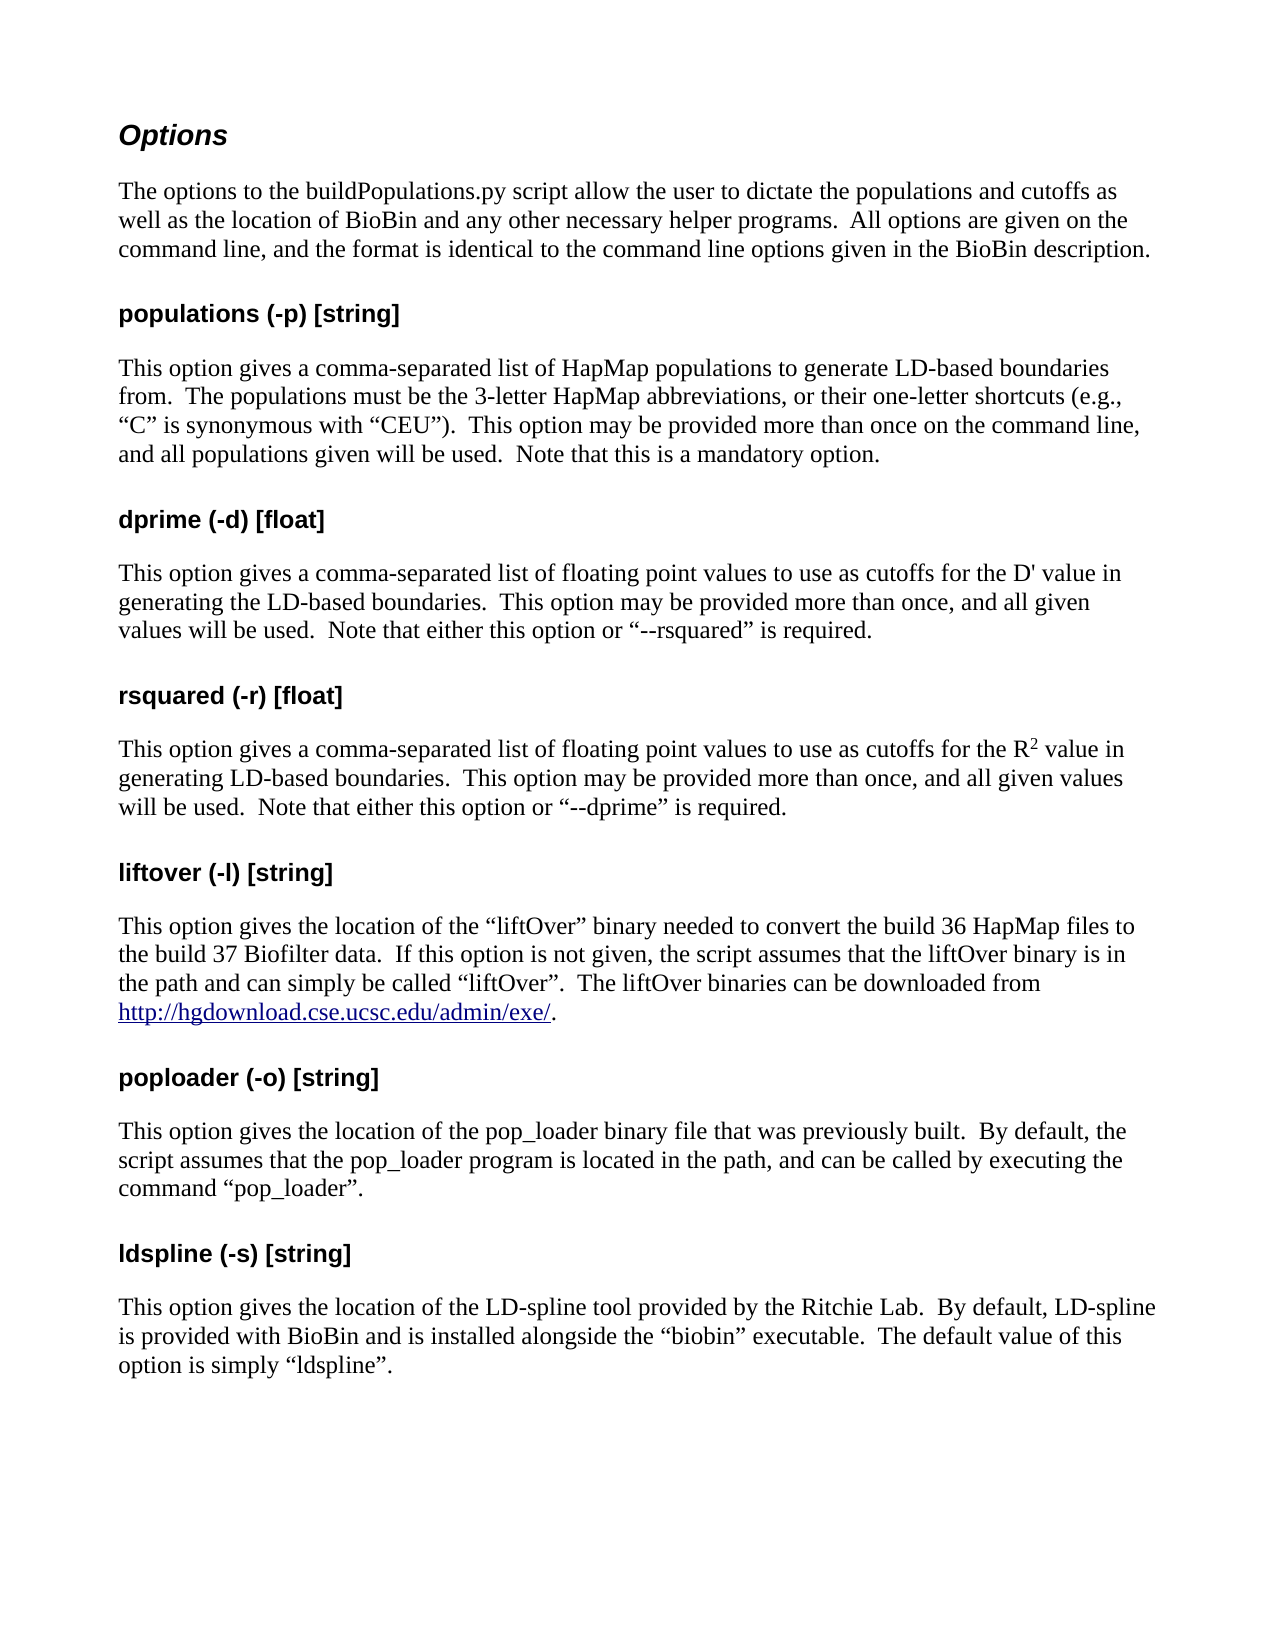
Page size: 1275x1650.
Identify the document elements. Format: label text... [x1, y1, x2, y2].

subtitle liftover (-l) [string] [118, 857, 1157, 886]
subtitle ldspline (-s) [string] [118, 1239, 1157, 1268]
subtitle poploader (-o) [string] [118, 1063, 1157, 1091]
text This option gives the location of the pop_loader binary file that was previously built. By default, the script assumes that the pop_loader program is located in the path, and can be called by executing the command “pop_loader”. [118, 1116, 1157, 1202]
subtitle populations (-p) [string] [118, 299, 1157, 328]
text The options to the buildPopulations.py script allow the user to dictate the populations and cutoffs as well as the location of BioBin and any other necessary helper programs. All options are given on the command line, and the format is identical to the command line options given in the BioBin description. [118, 176, 1157, 262]
text This option gives a comma-separated list of HapMap populations to generate LD-based boundaries from. The populations must be the 3-letter HapMap abbreviations, or their one-letter shortcuts (e.g., “C” is synonymous with “CEU”). This option may be provided more than once on the command line, and all populations given will be used. Note that this is a mandatory option. [118, 353, 1157, 468]
text This option gives a comma-separated list of floating point values to use as cutoffs for the D' value in generating the LD-based boundaries. This option may be provided more than once, and all given values will be used. Note that either this option or “--rsquared” is required. [118, 558, 1157, 644]
text This option gives the location of the “liftOver” binary needed to convert the build 36 HapMap files to the build 37 Biofilter data. If this option is not given, the script assumes that the liftOver binary is in the path and can simply be called “liftOver”. The liftOver binaries can be downloaded from http://hgdownload.cse.ucsc.edu/admin/exe/. [118, 911, 1157, 1026]
subtitle dprime (-d) [float] [118, 504, 1157, 533]
subtitle rsquared (-r) [float] [118, 681, 1157, 710]
text This option gives a comma-separated list of floating point values to use as cutoffs for the R2 value in generating LD-based boundaries. This option may be provided more than once, and all given values will be used. Note that either this option or “--dprime” is required. [118, 734, 1157, 821]
subtitle Options [118, 118, 1157, 152]
text This option gives the location of the LD-spline tool provided by the Ritchie Lab. By default, LD-spline is provided with BioBin and is installed alongside the “biobin” executable. The default value of this option is simply “ldspline”. [118, 1292, 1157, 1379]
